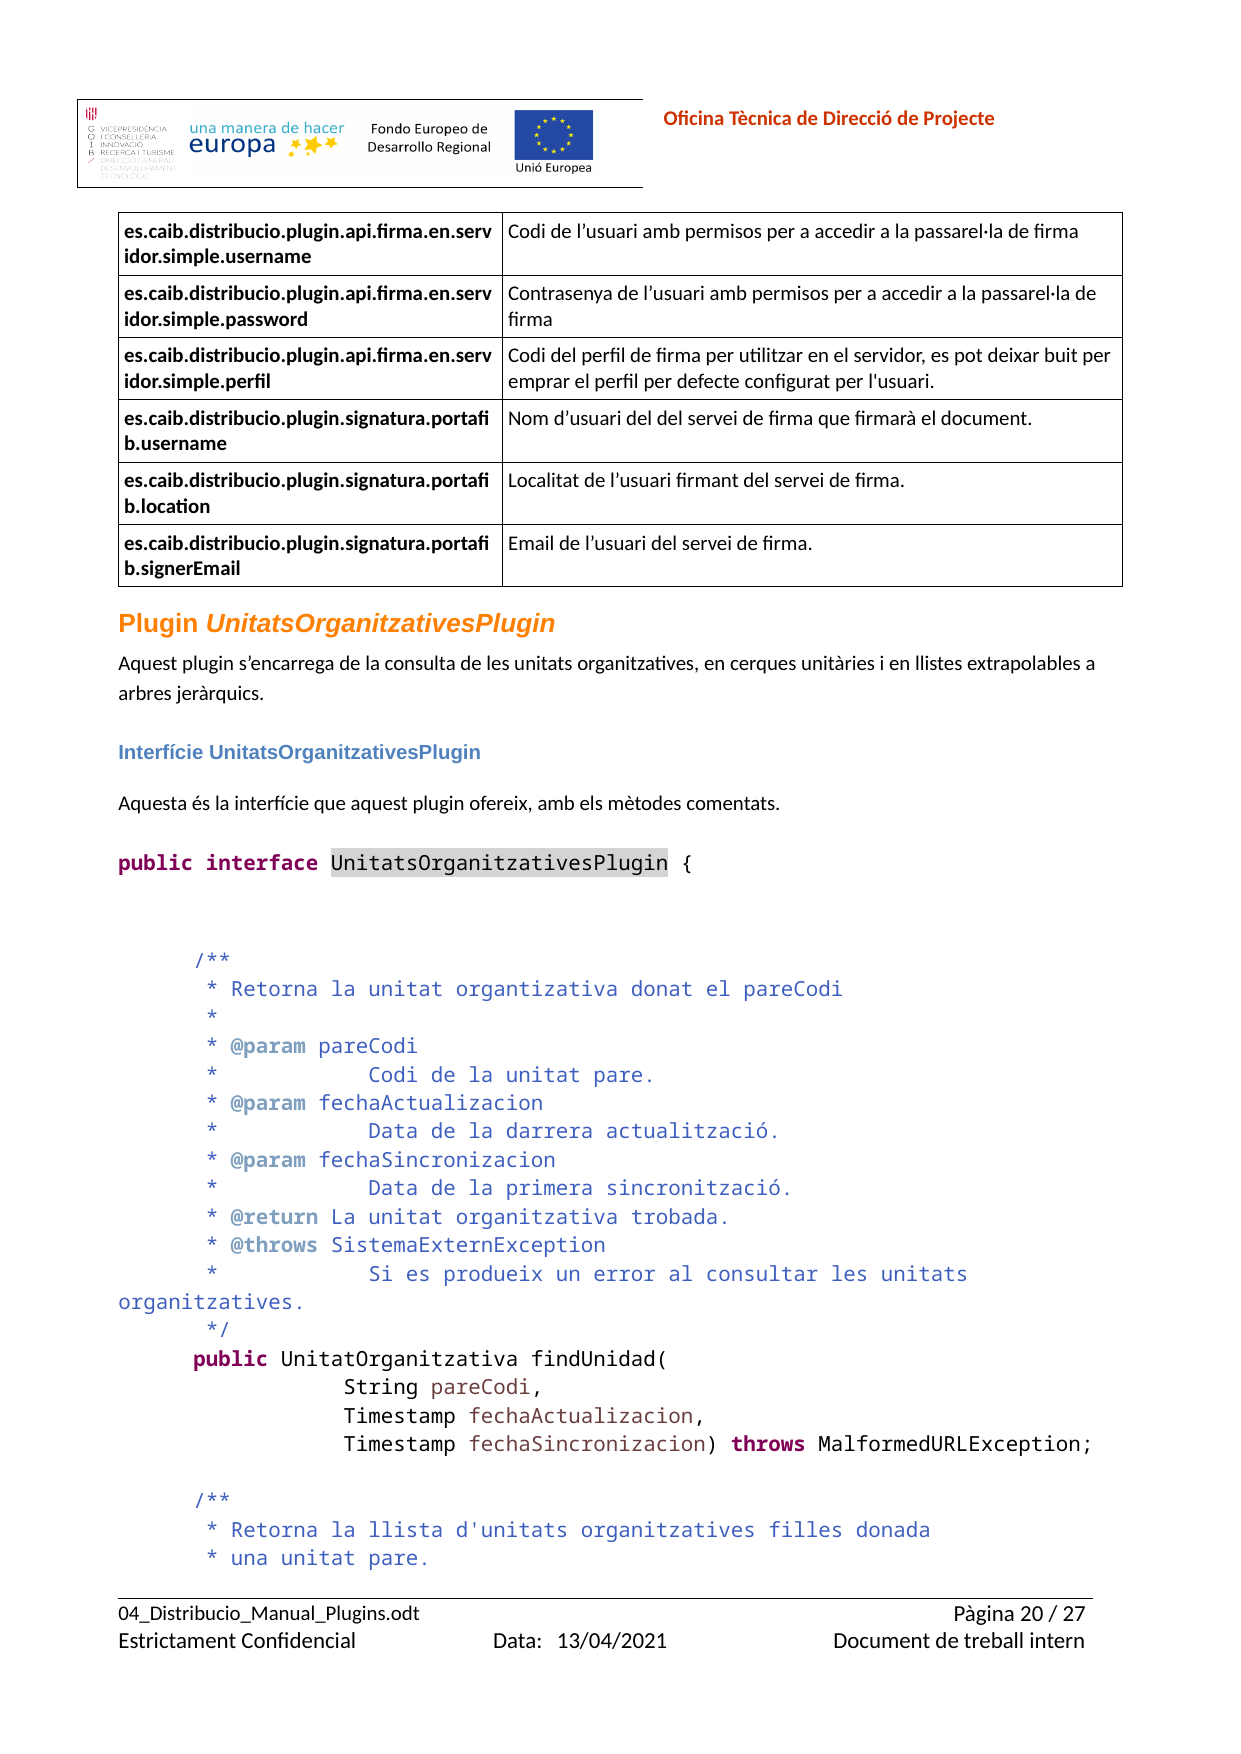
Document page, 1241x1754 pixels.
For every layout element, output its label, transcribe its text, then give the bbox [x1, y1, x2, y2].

table_cell es.caib.distribucio.plugin.api.firma.en.servidor.simple.username [119, 213, 502, 274]
table_cell es.caib.distribucio.plugin.signatura.portafib.location [119, 463, 502, 524]
text * Retorna la unitat organtizativa donat el pareCodi [118, 974, 1122, 1003]
table_cell Codi de l’usuari amb permisos per a accedir a la passarel·la de firma [503, 213, 1122, 274]
text /** [118, 1486, 1122, 1515]
subtitle Interfície UnitatsOrganitzativesPlugin [118, 740, 1122, 763]
text * @param fechaActualizacion [118, 1088, 1122, 1117]
text * una unitat pare. [118, 1543, 1122, 1572]
text Timestamp fechaActualizacion, [118, 1401, 1122, 1429]
text /** [118, 946, 1122, 974]
table_cell es.caib.distribucio.plugin.api.firma.en.servidor.simple.perfil [119, 338, 502, 399]
text String pareCodi, [118, 1372, 1122, 1401]
text * Codi de la unitat pare. [118, 1060, 1122, 1088]
table_cell es.caib.distribucio.plugin.signatura.portafib.signerEmail [119, 525, 502, 586]
text Timestamp fechaSincronizacion) throws MalformedURLException; [118, 1429, 1122, 1458]
text * @param pareCodi [118, 1031, 1122, 1060]
text * Si es produeix un error al consultar les unitats organitzatives. [118, 1259, 1122, 1316]
text * [118, 1003, 1122, 1031]
table_cell Contrasenya de l’usuari amb permisos per a accedir a la passarel·la de firma [503, 276, 1122, 337]
text * Data de la primera sincronització. [118, 1173, 1122, 1202]
picture [187, 105, 599, 181]
text * @return La unitat organitzativa trobada. [118, 1202, 1122, 1230]
text public UnitatOrganitzativa findUnidad( [118, 1344, 1122, 1372]
subtitle public interface UnitatsOrganitzativesPlugin { [118, 848, 1122, 877]
text * @param fechaSincronizacion [118, 1145, 1122, 1173]
text * Data de la darrera actualització. [118, 1117, 1122, 1145]
table_cell Codi del perfil de firma per utilitzar en el servidor, es pot deixar buit per emprar el perfil per defecte configurat per l'usuari. [503, 338, 1122, 399]
text * Retorna la llista d'unitats organitzatives filles donada [118, 1515, 1122, 1543]
picture [82, 105, 181, 181]
table_cell es.caib.distribucio.plugin.signatura.portafib.username [119, 400, 502, 462]
table_cell Email de l’usuari del servei de firma. [503, 525, 1122, 586]
table_cell Localitat de l’usuari firmant del servei de firma. [503, 463, 1122, 524]
table_cell Nom d’usuari del del servei de firma que firmarà el document. [503, 400, 1122, 462]
text * @throws SistemaExternException [118, 1230, 1122, 1259]
subtitle Plugin UnitatsOrganitzativesPlugin [118, 607, 1122, 638]
table_cell es.caib.distribucio.plugin.api.firma.en.servidor.simple.password [119, 276, 502, 337]
text Aquest plugin s’encarrega de la consulta de les unitats organitzatives, en cerques unitàries i en llistes extrapolables a arbres jeràrquics. [118, 650, 1122, 706]
text */ [118, 1316, 1122, 1344]
subtitle Aquesta és la interfície que aquest plugin ofereix, amb els mètodes comentats. [118, 791, 1122, 816]
